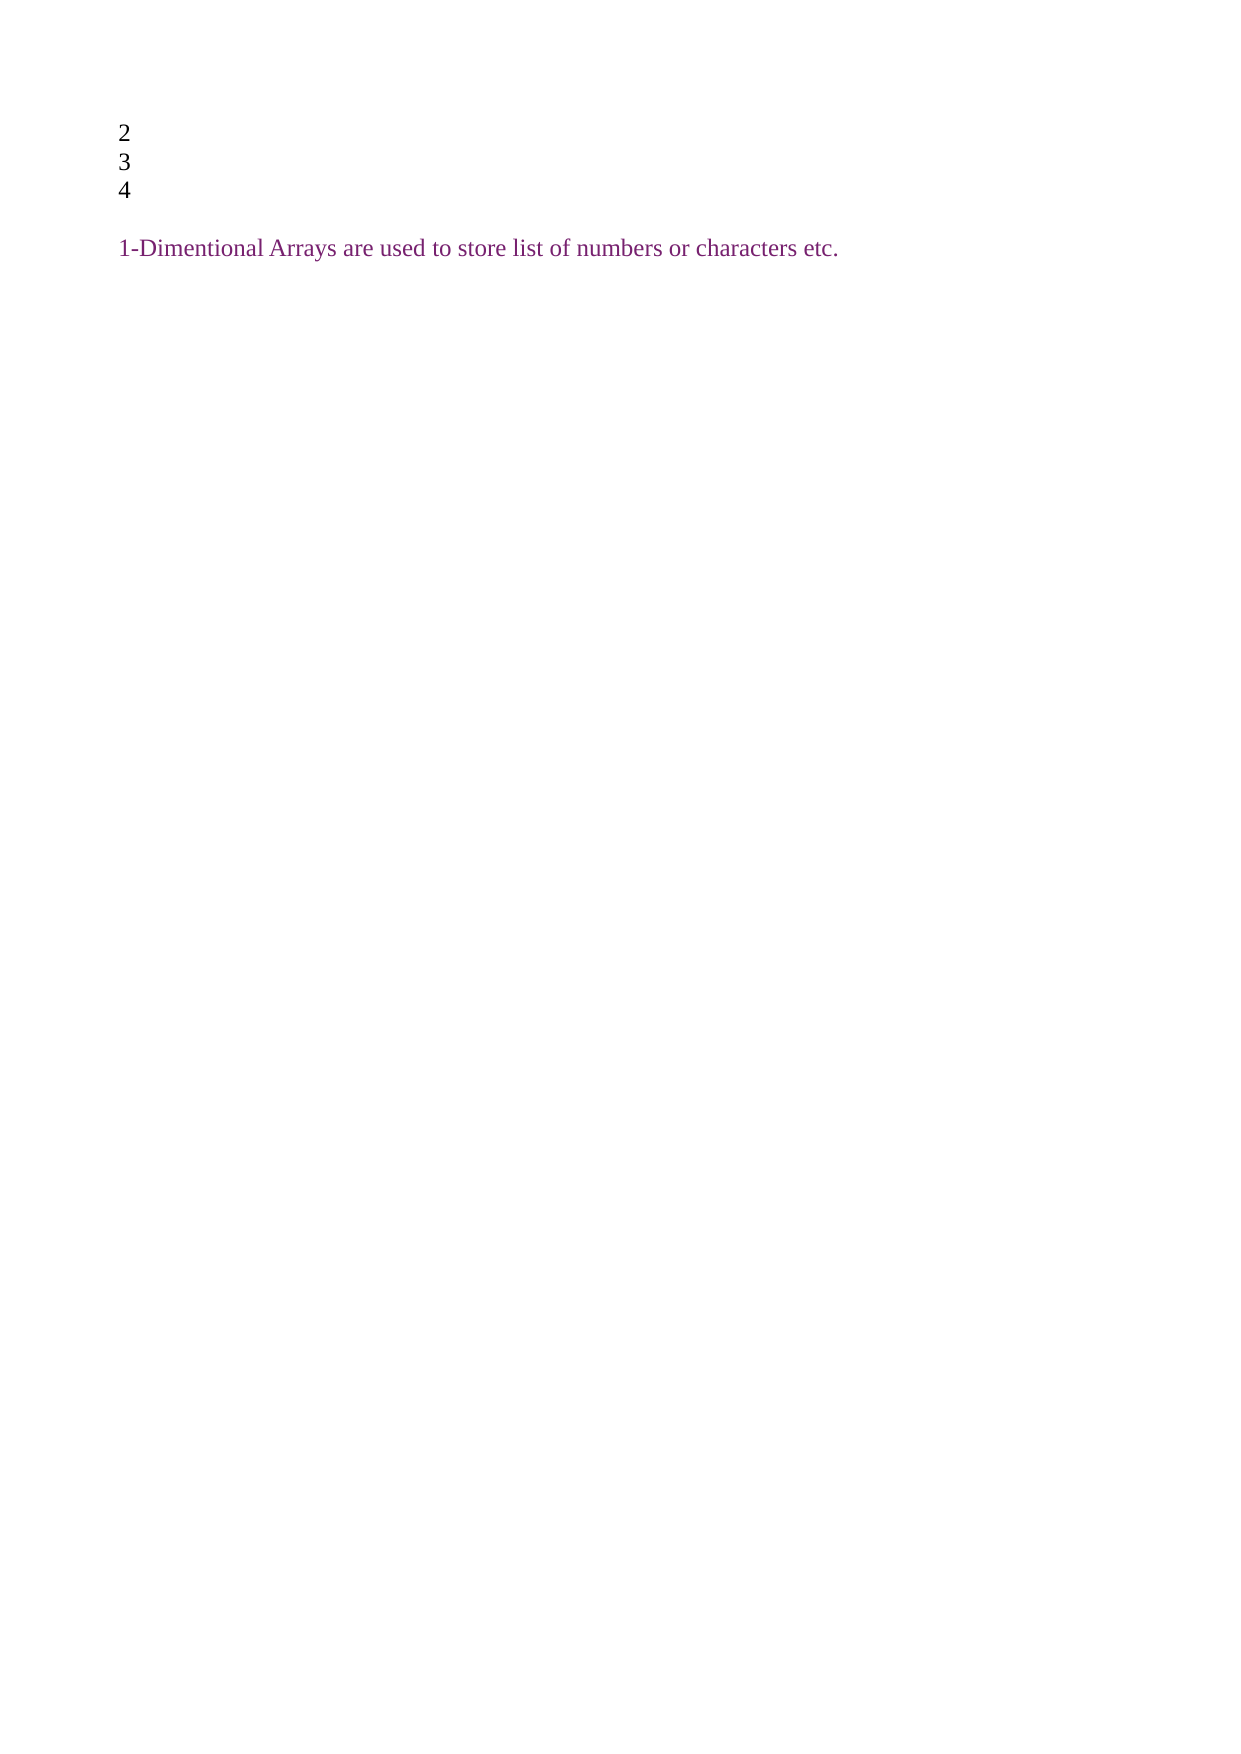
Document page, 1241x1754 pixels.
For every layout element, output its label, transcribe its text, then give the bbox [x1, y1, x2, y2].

text 2 [118, 118, 1122, 147]
text 1-Dimentional Arrays are used to store list of numbers or characters etc. [118, 233, 1122, 262]
text 3 [118, 147, 1122, 176]
text 4 [118, 176, 1122, 204]
